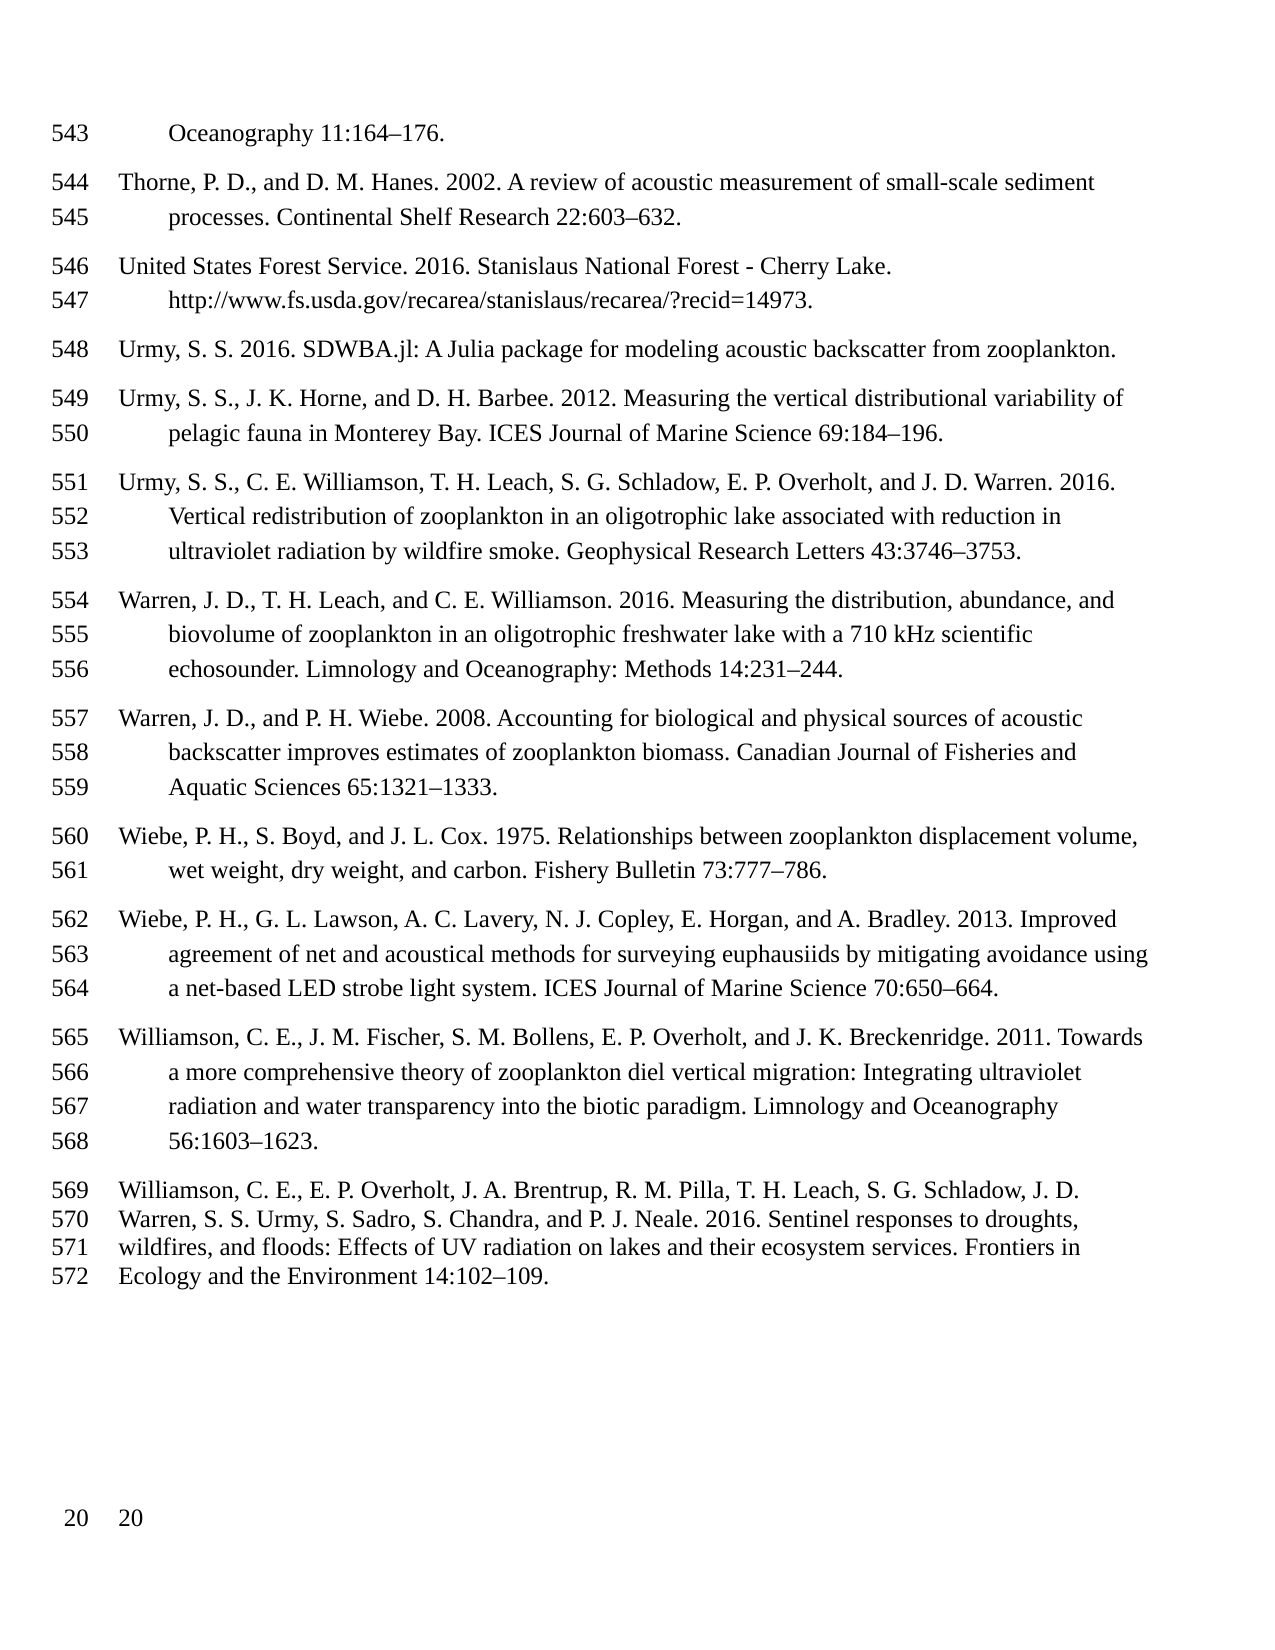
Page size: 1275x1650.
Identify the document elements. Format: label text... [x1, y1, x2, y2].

text Thorne, P. D., and D. M. Hanes. 2002. A review of acoustic measurement of small-scale sediment processes. Continental Shelf Research 22:603–632. [118, 167, 1157, 230]
text Urmy, S. S. 2016. SDWBA.jl: A Julia package for modeling acoustic backscatter from zooplankton. [118, 334, 1157, 363]
text Oceanography 11:164–176. [118, 118, 1157, 147]
text Williamson, C. E., J. M. Fischer, S. M. Bollens, E. P. Overholt, and J. K. Breckenridge. 2011. Towards a more comprehensive theory of zooplankton diel vertical migration: Integrating ultraviolet radiation and water transparency into the biotic paradigm. Limnology and Oceanography 56:1603–1623. [118, 1022, 1157, 1155]
text Williamson, C. E., E. P. Overholt, J. A. Brentrup, R. M. Pilla, T. H. Leach, S. G. Schladow, J. D. Warren, S. S. Urmy, S. Sadro, S. Chandra, and P. J. Neale. 2016. Sentinel responses to droughts, wildfires, and floods: Effects of UV radiation on lakes and their ecosystem services. Frontiers in Ecology and the Environment 14:102–109. [118, 1175, 1157, 1290]
text Urmy, S. S., J. K. Horne, and D. H. Barbee. 2012. Measuring the vertical distributional variability of pelagic fauna in Monterey Bay. ICES Journal of Marine Science 69:184–196. [118, 383, 1157, 447]
text Wiebe, P. H., S. Boyd, and J. L. Cox. 1975. Relationships between zooplankton displacement volume, wet weight, dry weight, and carbon. Fishery Bulletin 73:777–786. [118, 821, 1157, 884]
text Warren, J. D., and P. H. Wiebe. 2008. Accounting for biological and physical sources of acoustic backscatter improves estimates of zooplankton biomass. Canadian Journal of Fisheries and Aquatic Sciences 65:1321–1333. [118, 703, 1157, 801]
text United States Forest Service. 2016. Stanislaus National Forest - Cherry Lake. http://www.fs.usda.gov/recarea/stanislaus/recarea/?recid=14973. [118, 251, 1157, 314]
text Warren, J. D., T. H. Leach, and C. E. Williamson. 2016. Measuring the distribution, abundance, and biovolume of zooplankton in an oligotrophic freshwater lake with a 710 kHz scientific echosounder. Limnology and Oceanography: Methods 14:231–244. [118, 585, 1157, 683]
text Wiebe, P. H., G. L. Lawson, A. C. Lavery, N. J. Copley, E. Horgan, and A. Bradley. 2013. Improved agreement of net and acoustical methods for surveying euphausiids by mitigating avoidance using a net-based LED strobe light system. ICES Journal of Marine Science 70:650–664. [118, 904, 1157, 1002]
text Urmy, S. S., C. E. Williamson, T. H. Leach, S. G. Schladow, E. P. Overholt, and J. D. Warren. 2016. Vertical redistribution of zooplankton in an oligotrophic lake associated with reduction in ultraviolet radiation by wildfire smoke. Geophysical Research Letters 43:3746–3753. [118, 467, 1157, 564]
